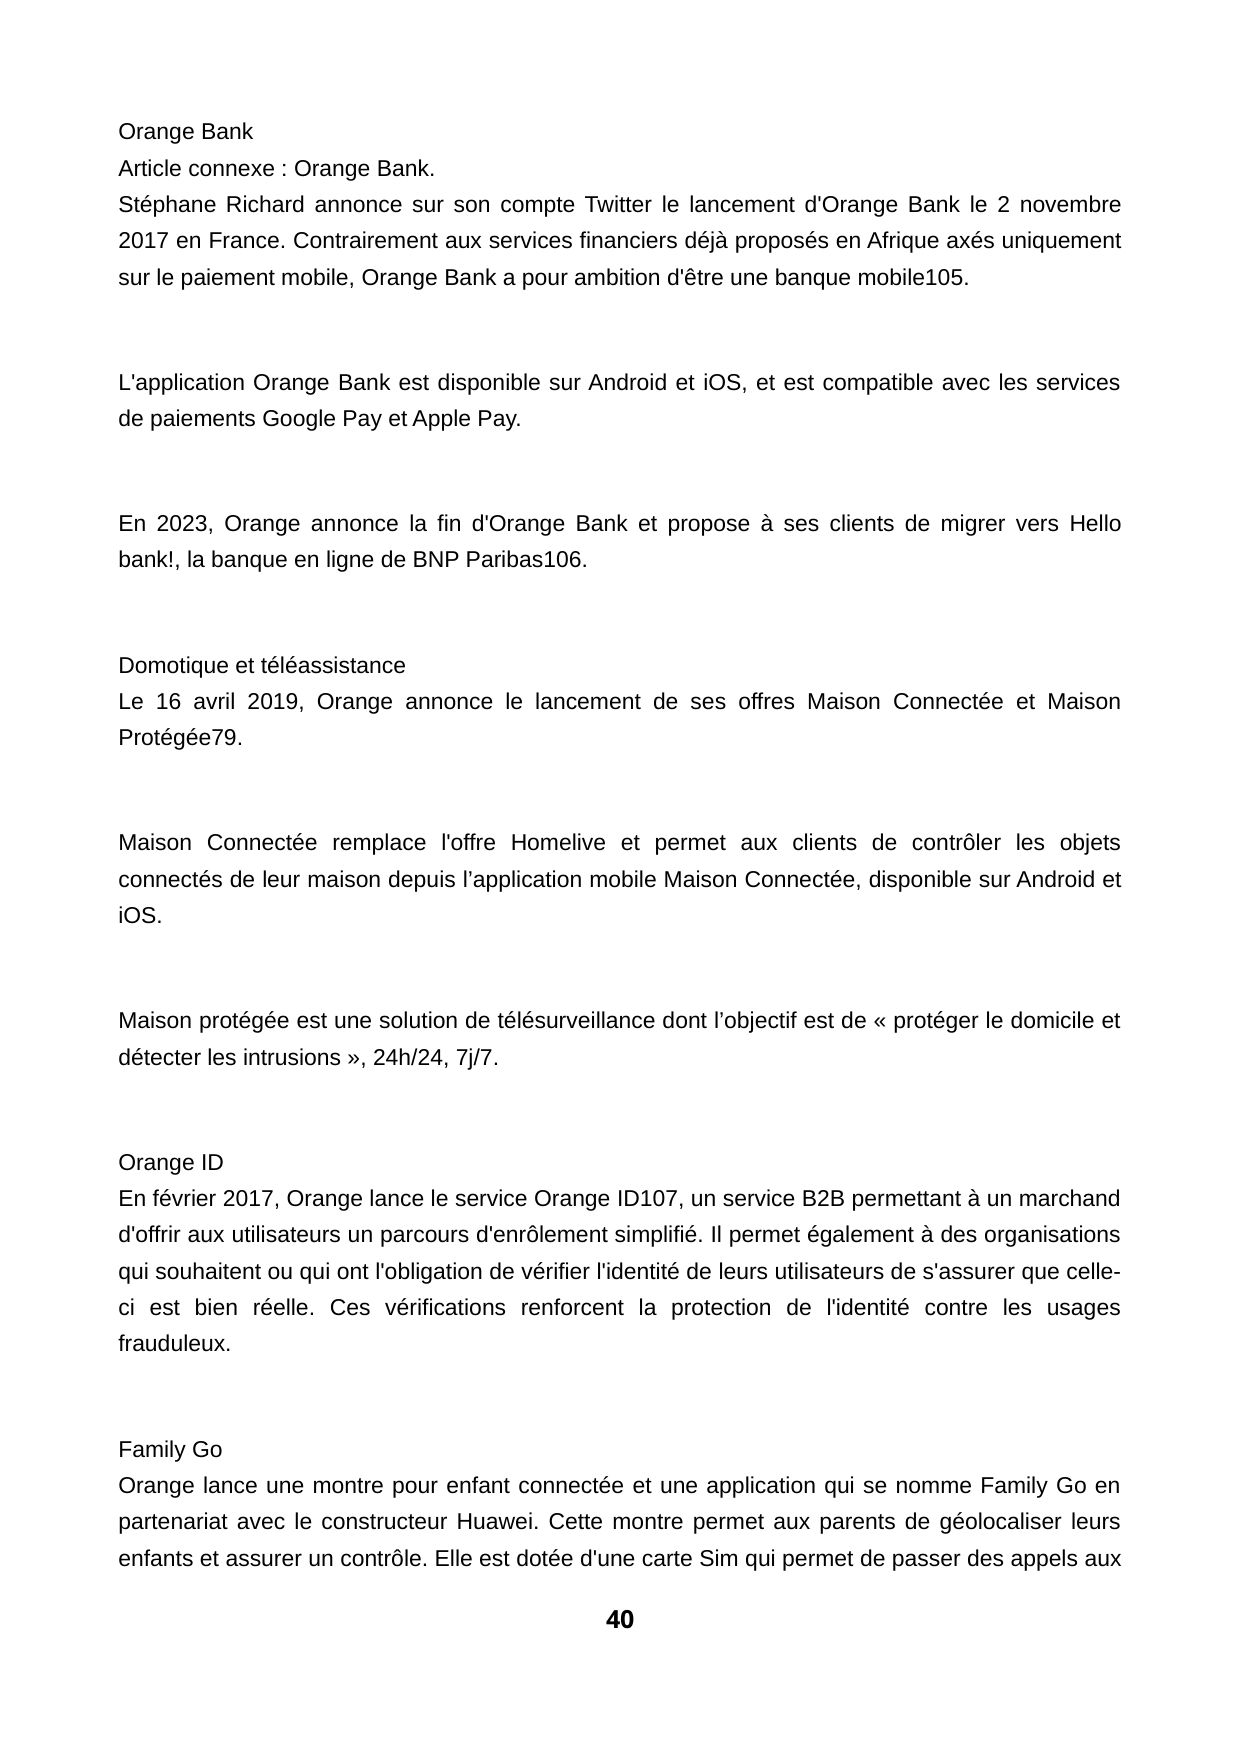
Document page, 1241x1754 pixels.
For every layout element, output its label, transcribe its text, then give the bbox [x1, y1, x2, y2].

text Stéphane Richard annonce sur son compte Twitter le lancement d'Orange Bank le 2 novembre 2017 en France. Contrairement aux services financiers déjà proposés en Afrique axés uniquement sur le paiement mobile, Orange Bank a pour ambition d'être une banque mobile105. [118, 191, 1122, 290]
text Orange lance une montre pour enfant connectée et une application qui se nomme Family Go en partenariat avec le constructeur Huawei. Cette montre permet aux parents de géolocaliser leurs enfants et assurer un contrôle. Elle est dotée d'une carte Sim qui permet de passer des appels aux [118, 1472, 1122, 1571]
text Maison protégée est une solution de télésurveillance dont l’objectif est de « protéger le domicile et détecter les intrusions », 24h/24, 7j/7. [118, 1007, 1122, 1070]
text Domotique et téléassistance [118, 652, 1122, 678]
text Le 16 avril 2019, Orange annonce le lancement de ses offres Maison Connectée et Maison Protégée79. [118, 688, 1122, 751]
text En février 2017, Orange lance le service Orange ID107, un service B2B permettant à un marchand d'offrir aux utilisateurs un parcours d'enrôlement simplifié. Il permet également à des organisations qui souhaitent ou qui ont l'obligation de vérifier l'identité de leurs utilisateurs de s'assurer que celle-ci est bien réelle. Ces vérifications renforcent la protection de l'identité contre les usages frauduleux. [118, 1185, 1122, 1357]
text Family Go [118, 1436, 1122, 1462]
text Orange ID [118, 1149, 1122, 1175]
text En 2023, Orange annonce la fin d'Orange Bank et propose à ses clients de migrer vers Hello bank!, la banque en ligne de BNP Paribas106. [118, 510, 1122, 573]
text Orange Bank [118, 118, 1122, 144]
text Maison Connectée remplace l'offre Homelive et permet aux clients de contrôler les objets connectés de leur maison depuis l’application mobile Maison Connectée, disponible sur Android et iOS. [118, 829, 1122, 928]
text Article connexe : Orange Bank. [118, 154, 1122, 181]
text L'application Orange Bank est disponible sur Android et iOS, et est compatible avec les services de paiements Google Pay et Apple Pay. [118, 369, 1122, 431]
